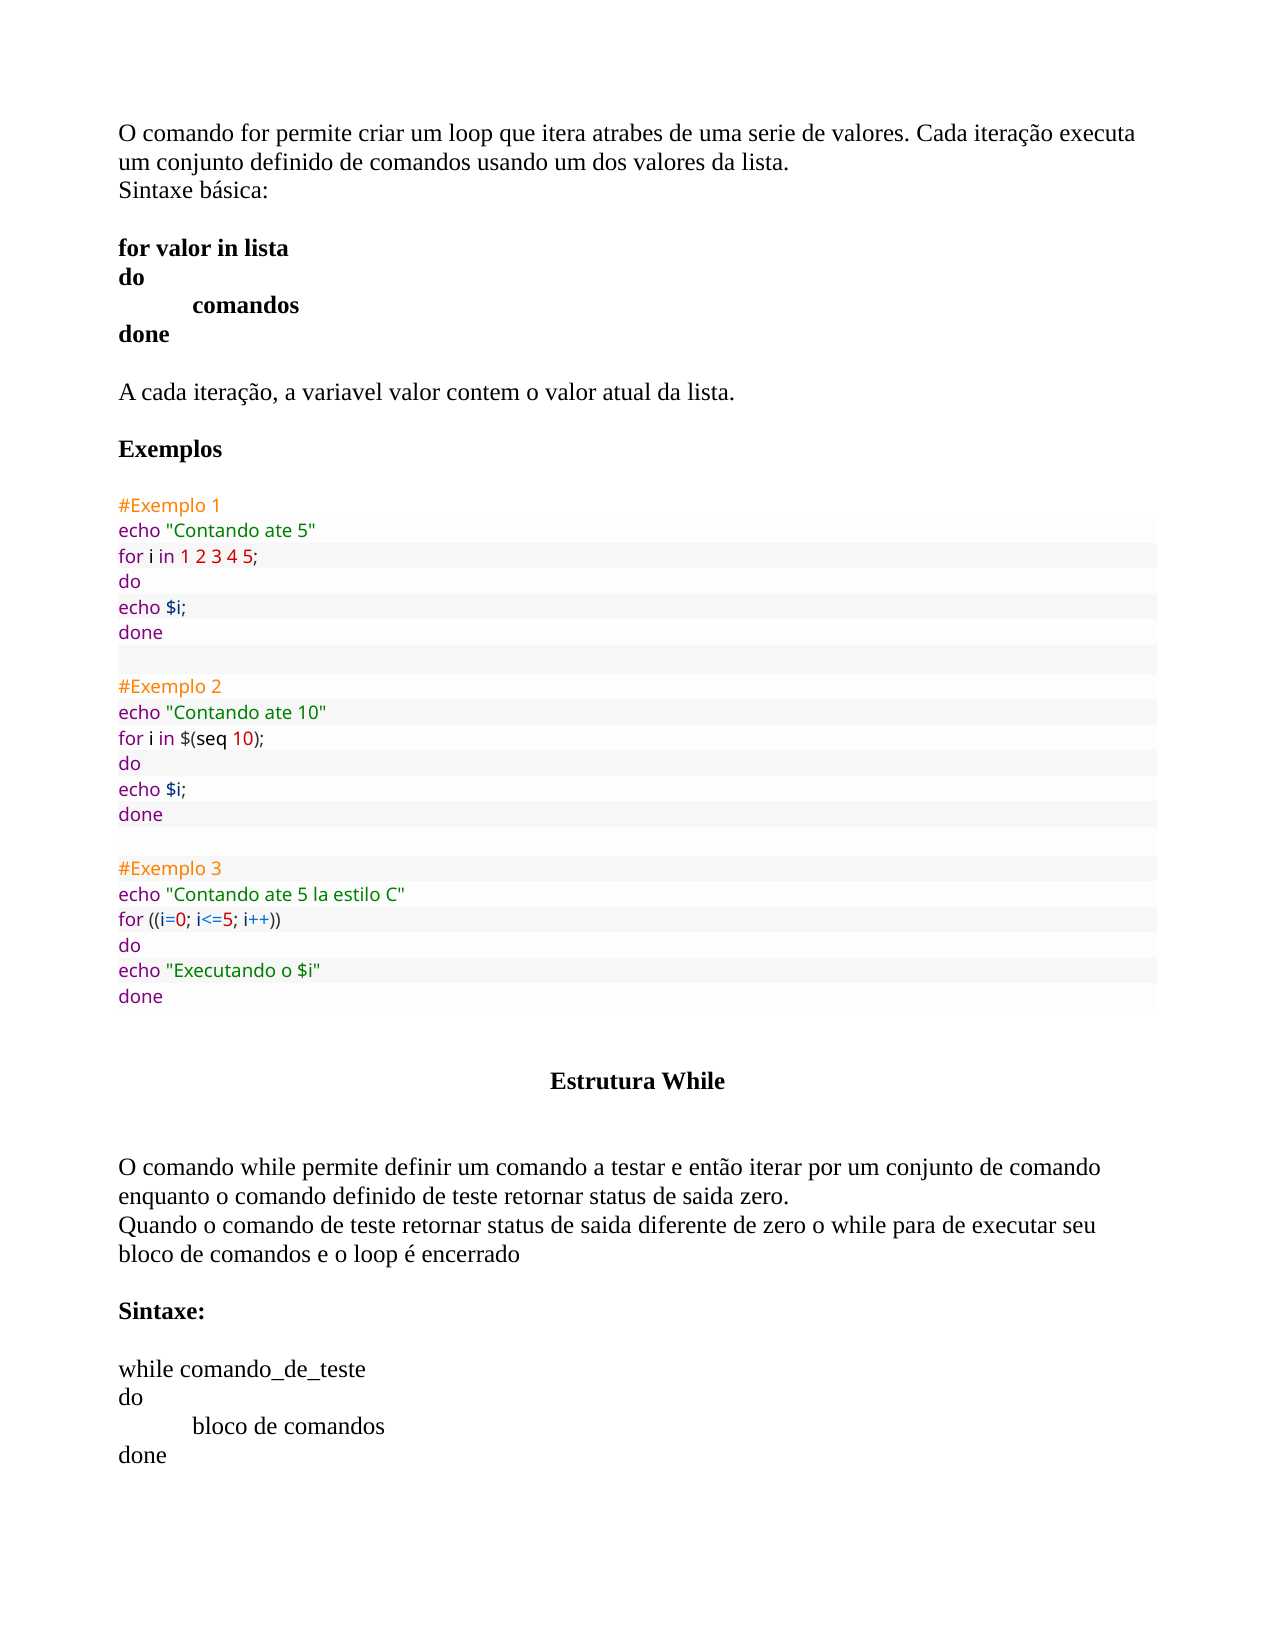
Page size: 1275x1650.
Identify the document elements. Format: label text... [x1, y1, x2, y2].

text echo "Contando ate 5 la estilo C" [118, 881, 1157, 907]
text do [118, 750, 1157, 776]
text do [118, 568, 1157, 594]
text O comando while permite definir um comando a testar e então iterar por um conjunto de comando enquanto o comando definido de teste retornar status de saida zero. [118, 1152, 1157, 1210]
text done [118, 983, 1157, 1009]
text #Exemplo 2 [118, 674, 1157, 699]
text do [118, 1382, 1157, 1411]
text bloco de comandos [118, 1411, 1157, 1440]
text Sintaxe: [118, 1296, 1157, 1325]
text for i in $(seq 10); [118, 725, 1157, 750]
text echo $i; [118, 594, 1157, 619]
text echo "Contando ate 5" [118, 517, 1157, 543]
text comandos [118, 291, 1157, 319]
text do [118, 262, 1157, 291]
text O comando for permite criar um loop que itera atrabes de uma serie de valores. Cada iteração executa um conjunto definido de comandos usando um dos valores da lista. [118, 118, 1157, 176]
text done [118, 1440, 1157, 1469]
text Sintaxe básica: [118, 176, 1157, 204]
text Estrutura While [118, 1066, 1157, 1095]
text done [118, 801, 1157, 827]
text echo "Executando o $i" [118, 958, 1157, 983]
text done [118, 319, 1157, 348]
text echo $i; [118, 776, 1157, 801]
text #Exemplo 1 [118, 492, 1157, 517]
text done [118, 619, 1157, 645]
text while comando_de_teste [118, 1354, 1157, 1382]
text Quando o comando de teste retornar status de saida diferente de zero o while para de executar seu bloco de comandos e o loop é encerrado [118, 1210, 1157, 1267]
text for valor in lista [118, 233, 1157, 262]
text echo "Contando ate 10" [118, 699, 1157, 725]
text #Exemplo 3 [118, 856, 1157, 881]
text for i in 1 2 3 4 5; [118, 543, 1157, 568]
text Exemplos [118, 434, 1157, 463]
text do [118, 932, 1157, 958]
text for ((i=0; i<=5; i++)) [118, 907, 1157, 932]
text A cada iteração, a variavel valor contem o valor atual da lista. [118, 377, 1157, 406]
